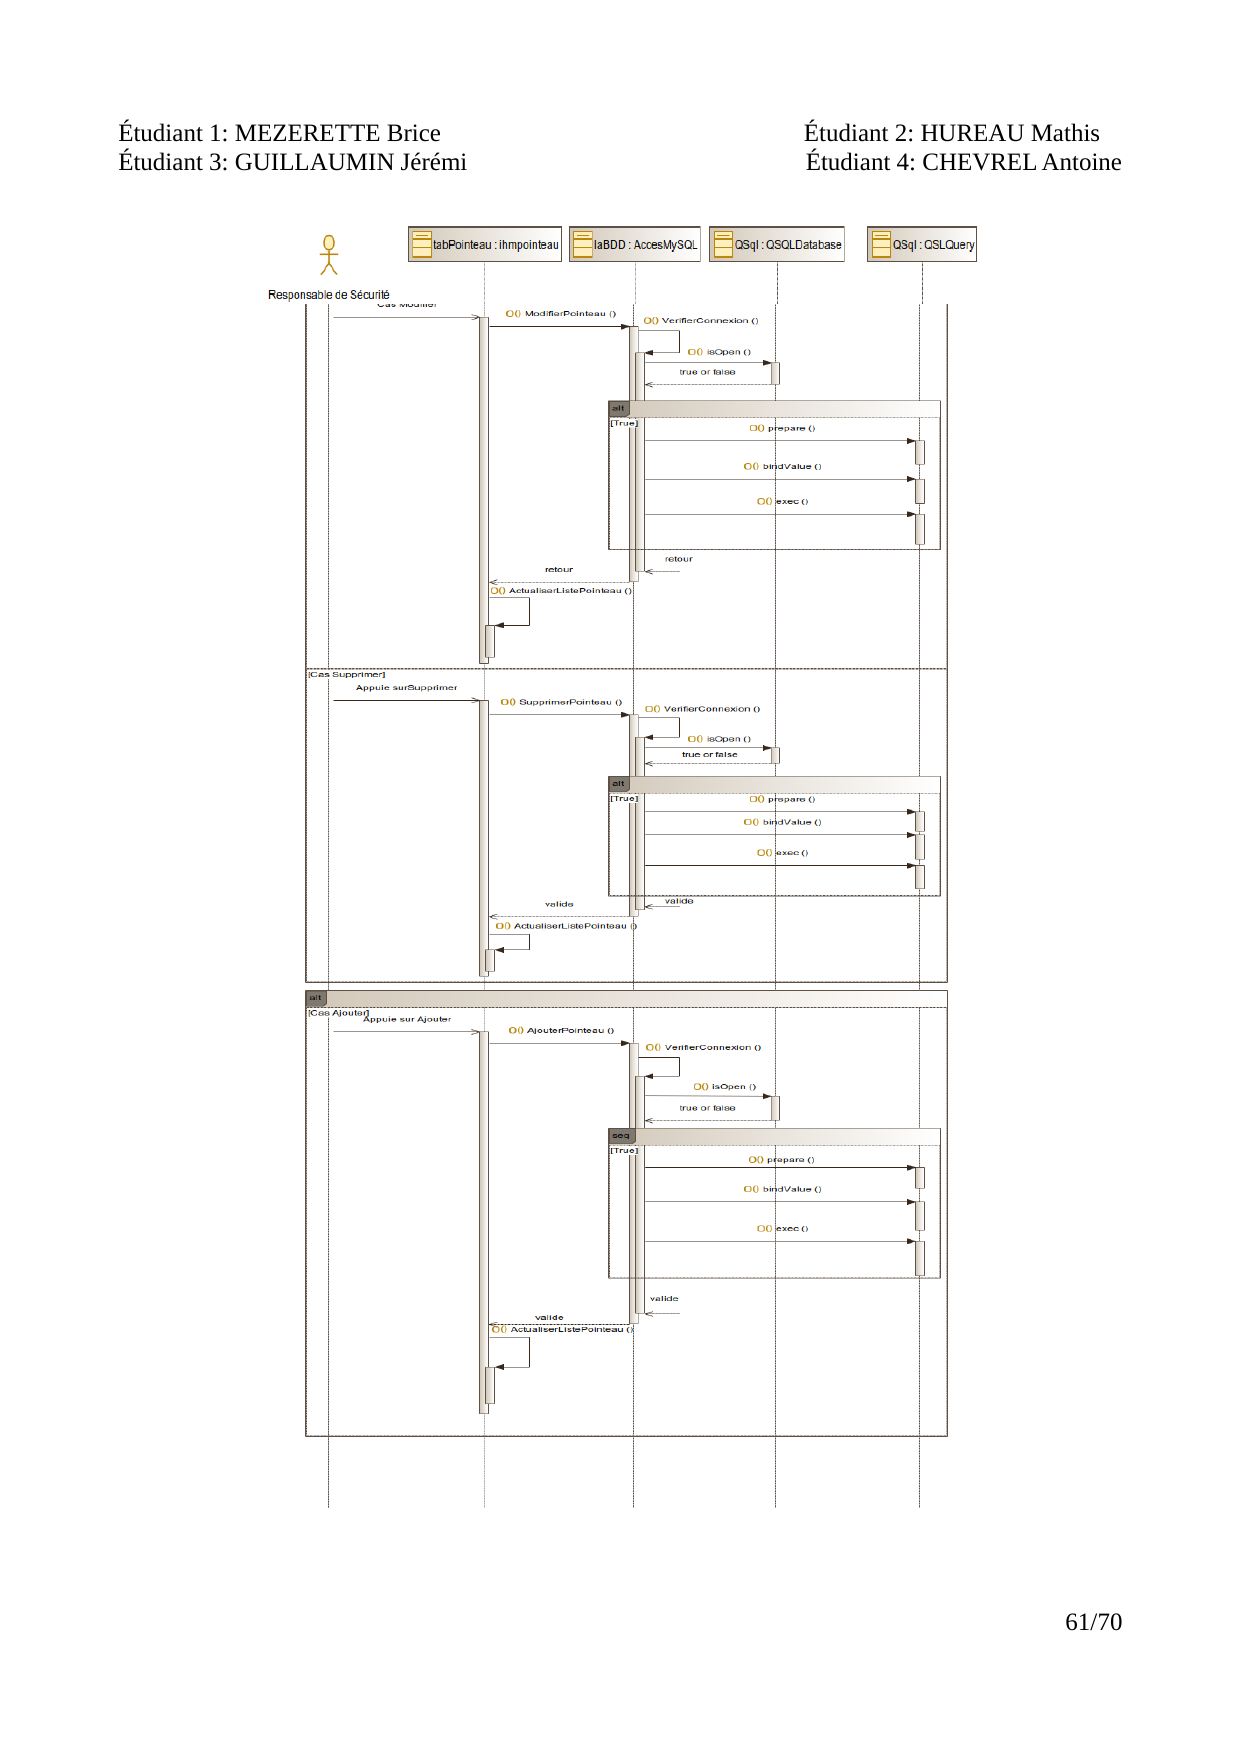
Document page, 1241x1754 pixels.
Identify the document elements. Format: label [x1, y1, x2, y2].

picture [239, 215, 982, 1514]
